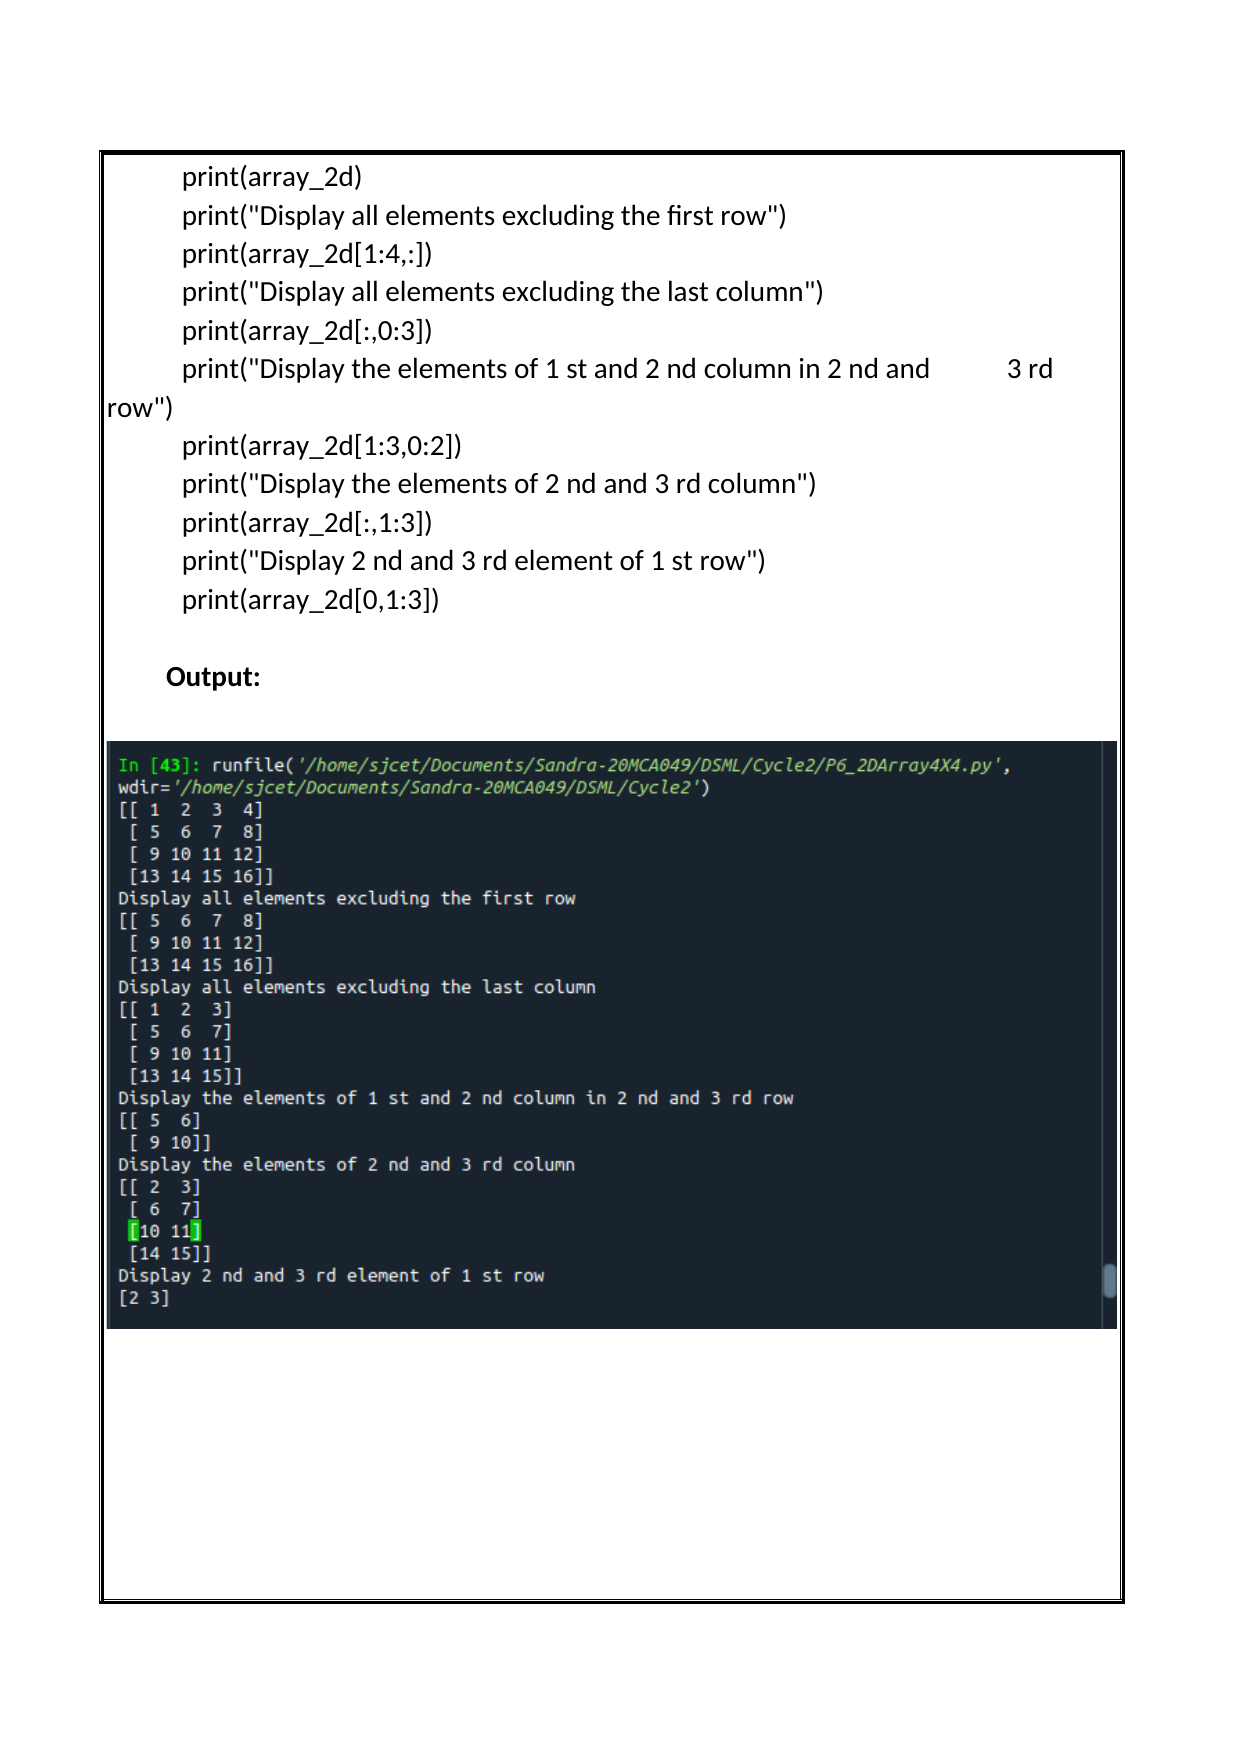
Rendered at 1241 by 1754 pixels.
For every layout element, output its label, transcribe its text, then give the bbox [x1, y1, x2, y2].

text print("Display all elements excluding the last column") [107, 273, 1117, 309]
text print("Display all elements excluding the first row") [107, 197, 1117, 232]
text print("Display 2 nd and 3 rd element of 1 st row") [107, 542, 1117, 578]
picture [106, 741, 1117, 1329]
text print("Display the elements of 2 nd and 3 rd column") [107, 466, 1117, 501]
text print(array_2d) [107, 158, 1117, 194]
text Output: [107, 658, 1117, 693]
text print(array_2d[0,1:3]) [107, 581, 1117, 617]
text print(array_2d[:,0:3]) [107, 312, 1117, 347]
text print("Display the elements of 1 st and 2 nd column in 2 nd and 3 rd row") [107, 350, 1117, 424]
text print(array_2d[:,1:3]) [107, 504, 1117, 540]
text print(array_2d[1:3,0:2]) [107, 427, 1117, 463]
text print(array_2d[1:4,:]) [107, 235, 1117, 271]
